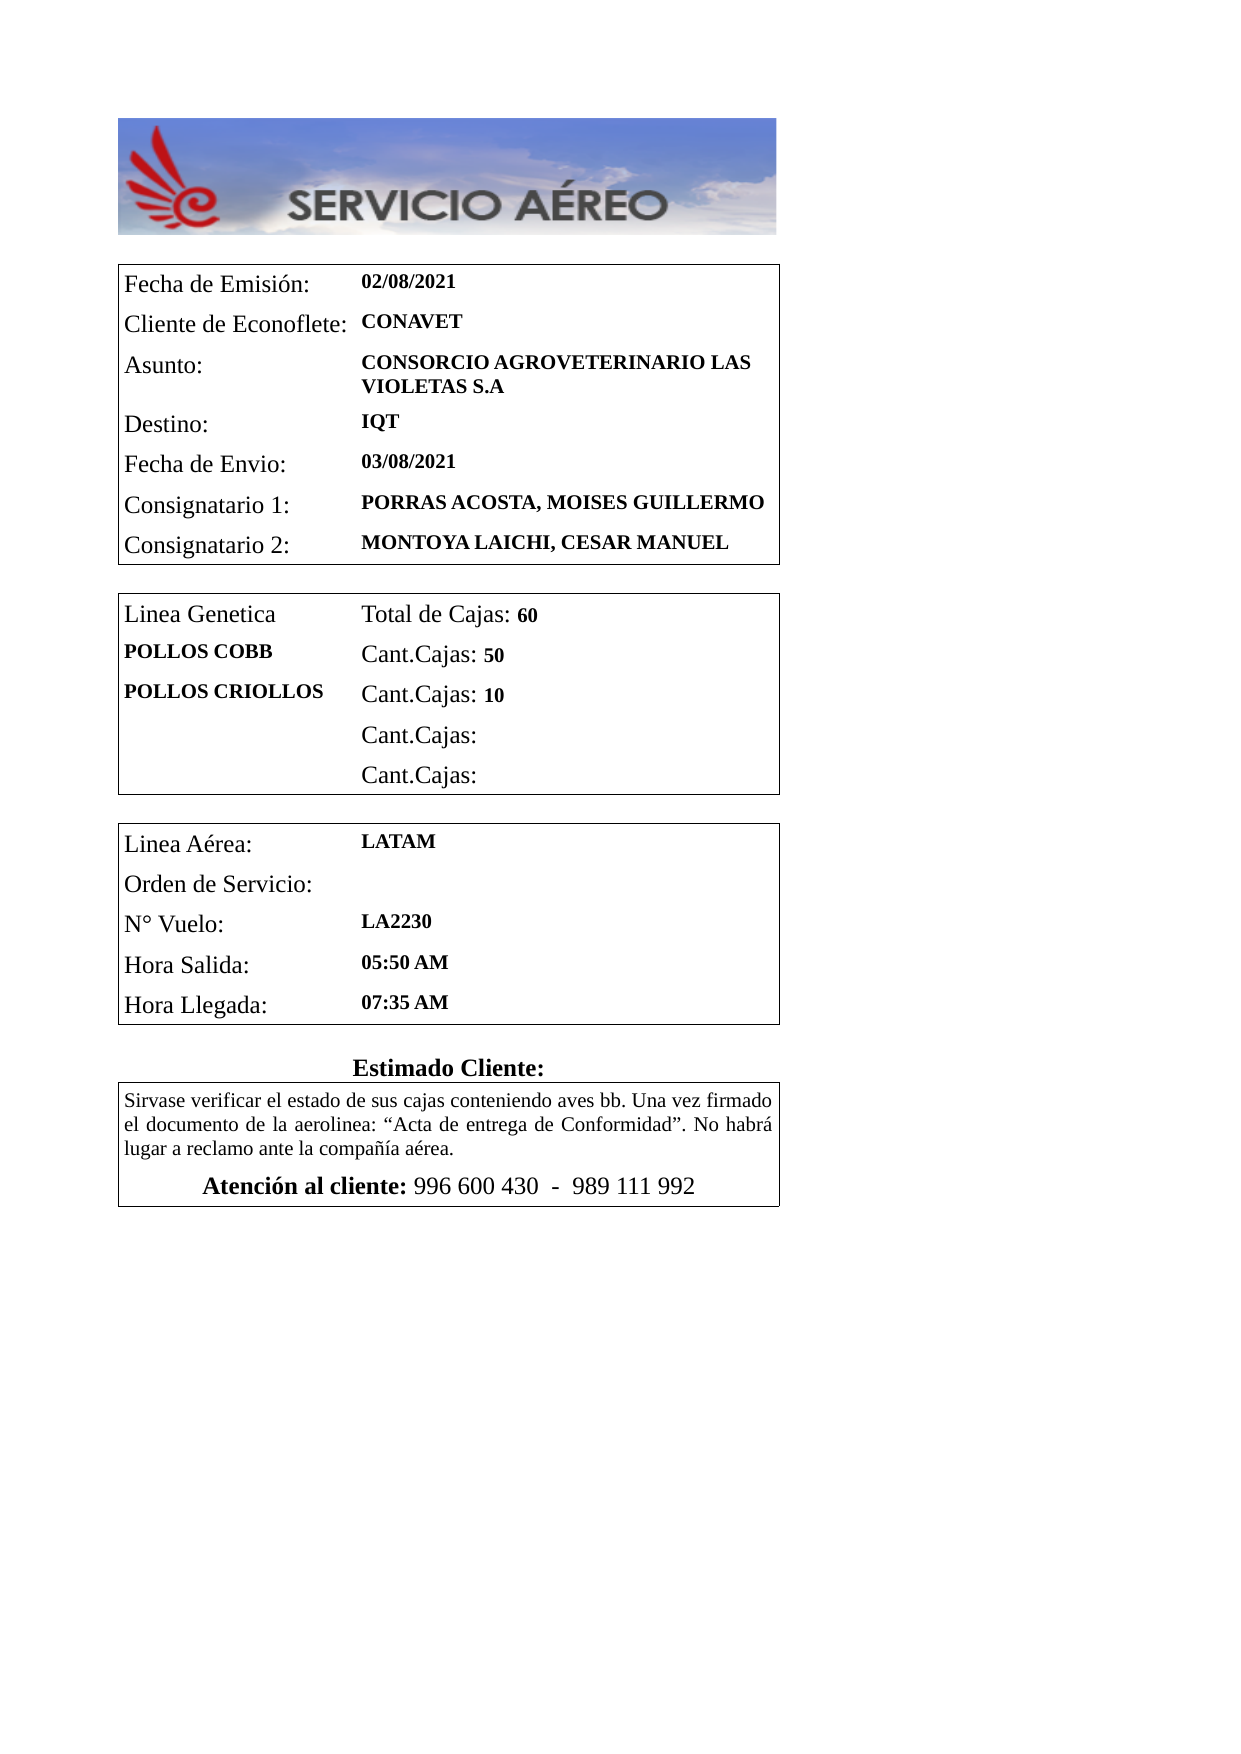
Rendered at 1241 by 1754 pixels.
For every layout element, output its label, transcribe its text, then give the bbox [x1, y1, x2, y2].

table_header 02/08/2021 [356, 265, 779, 304]
table_cell [118, 795, 356, 823]
table_cell Hora Llegada: [119, 984, 356, 1024]
table_cell Orden de Servicio: [119, 864, 356, 904]
table_cell [119, 714, 356, 754]
table_cell Atención al cliente: 996 600 430 - 989 111 992 [119, 1166, 779, 1206]
table_cell LATAM [356, 824, 779, 863]
table_cell Destino: [119, 404, 356, 444]
table_cell N° Vuelo: [119, 904, 356, 944]
table_cell Asunto: [119, 344, 356, 403]
table_cell Hora Salida: [119, 944, 356, 984]
table_cell Cant.Cajas: [356, 714, 779, 754]
table_cell 03/08/2021 [356, 444, 779, 484]
table_cell Cant.Cajas: [356, 754, 779, 794]
table_cell Sirvase verificar el estado de sus cajas conteniendo aves bb. Una vez firmado el documento de la aerolinea: “Acta de entrega de Conformidad”. No habrá lugar a reclamo ante la compañía aérea. [119, 1083, 779, 1166]
table_cell [356, 795, 779, 823]
table_cell Fecha de Envio: [119, 444, 356, 484]
table_cell LA2230 [356, 904, 779, 944]
table_cell POLLOS CRIOLLOS [119, 674, 356, 714]
table_cell IQT [356, 404, 779, 444]
table_cell Total de Cajas: 60 [356, 594, 779, 633]
table_cell Linea Genetica [119, 594, 356, 633]
table_cell Estimado Cliente: [118, 1025, 779, 1082]
table_cell [356, 864, 779, 904]
table_cell Linea Aérea: [119, 824, 356, 863]
picture [118, 118, 777, 235]
table_cell [119, 754, 356, 794]
table_cell [356, 565, 779, 593]
table_header Fecha de Emisión: [119, 265, 356, 304]
table_cell Consignatario 2: [119, 524, 356, 564]
table_cell 05:50 AM [356, 944, 779, 984]
table_cell Consignatario 1: [119, 484, 356, 524]
table_cell Cant.Cajas: 50 [356, 634, 779, 674]
table_cell POLLOS COBB [119, 634, 356, 674]
table_cell MONTOYA LAICHI, CESAR MANUEL [356, 524, 779, 564]
table_cell Cant.Cajas: 10 [356, 674, 779, 714]
table_cell PORRAS ACOSTA, MOISES GUILLERMO [356, 484, 779, 524]
table_cell CONSORCIO AGROVETERINARIO LAS VIOLETAS S.A [356, 344, 779, 403]
table_cell 07:35 AM [356, 984, 779, 1024]
table_cell Cliente de Econoflete: [119, 304, 356, 344]
table_cell [118, 565, 356, 593]
table_cell CONAVET [356, 304, 779, 344]
